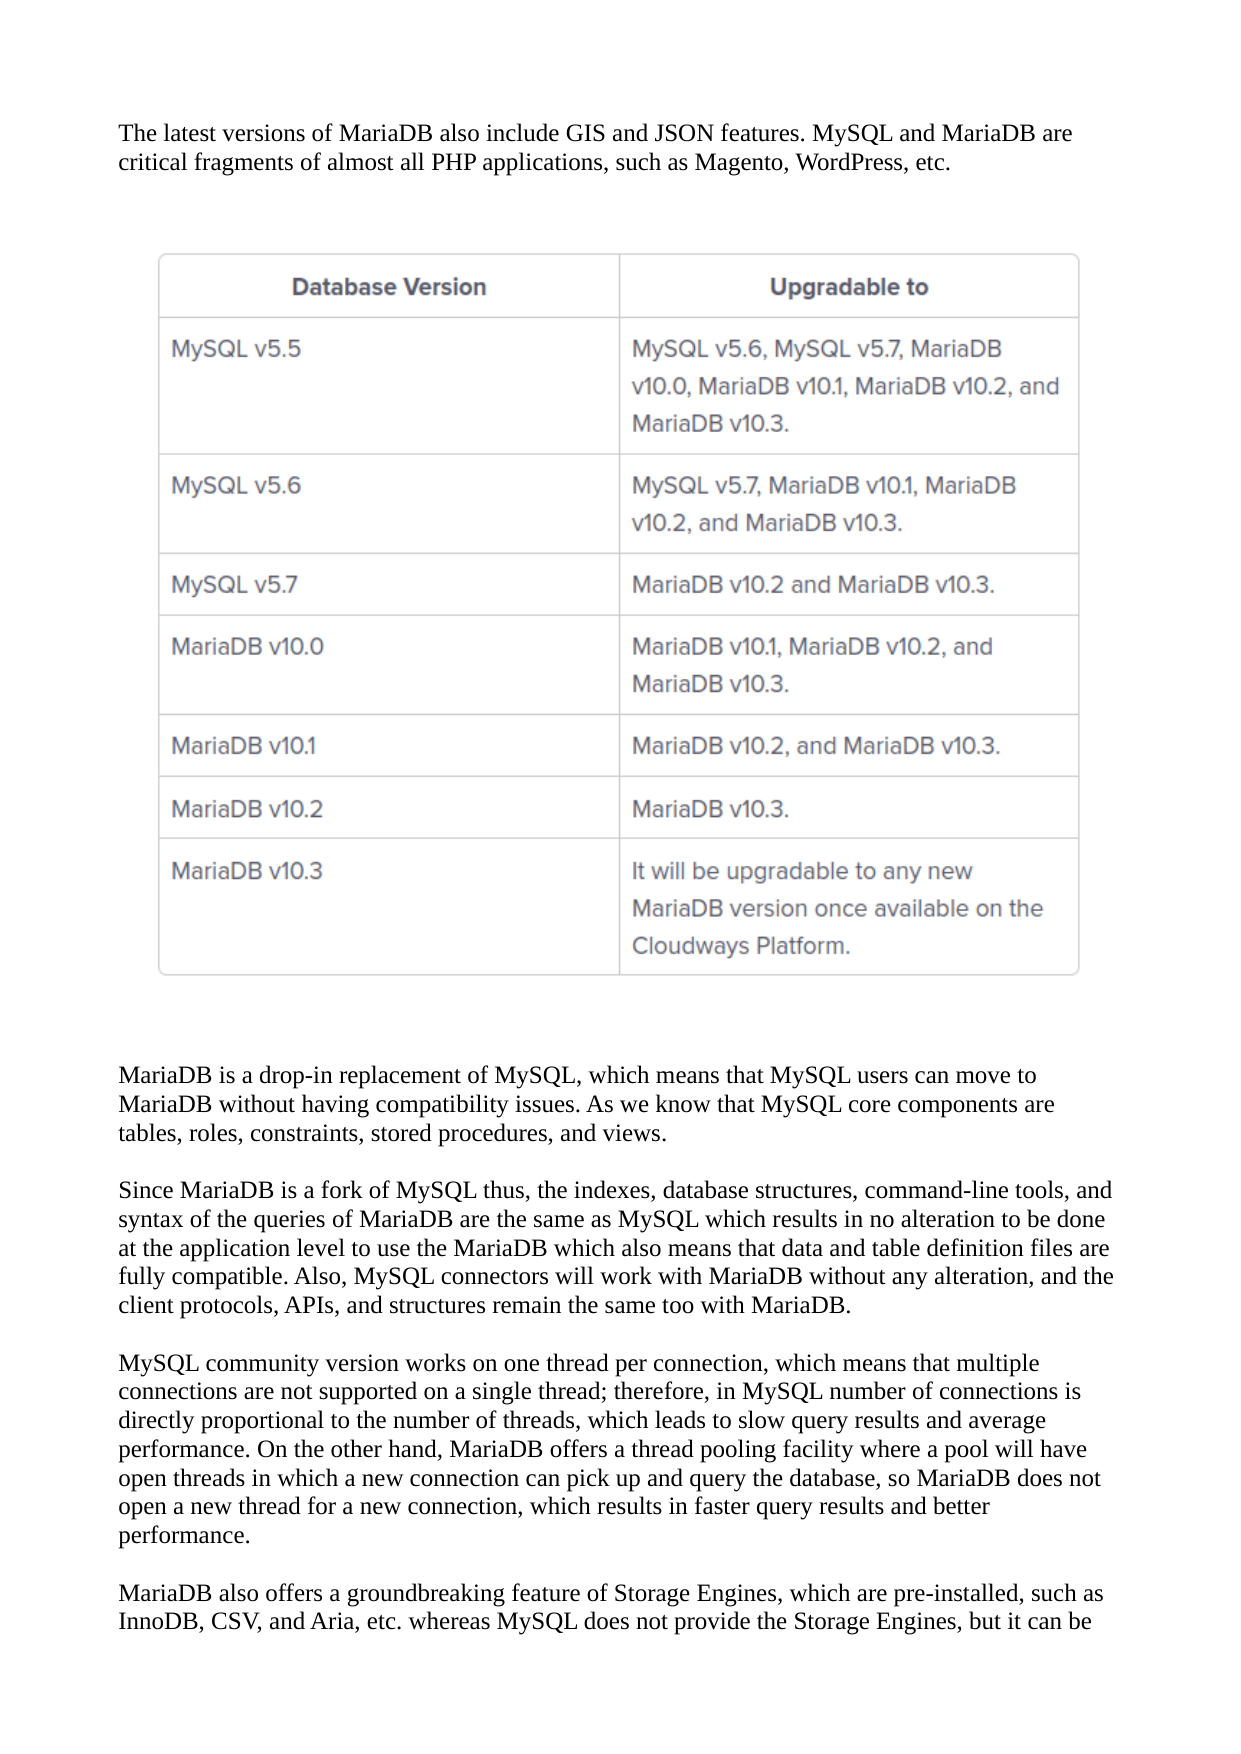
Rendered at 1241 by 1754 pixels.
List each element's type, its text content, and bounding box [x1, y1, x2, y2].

text MySQL community version works on one thread per connection, which means that multiple connections are not supported on a single thread; therefore, in MySQL number of connections is directly proportional to the number of threads, which leads to slow query results and average performance. On the other hand, MariaDB offers a thread pooling facility where a pool will have open threads in which a new connection can pick up and query the database, so MariaDB does not open a new thread for a new connection, which results in faster query results and better performance. [118, 1348, 1122, 1549]
text MariaDB is a drop-in replacement of MySQL, which means that MySQL users can move to MariaDB without having compatibility issues. As we know that MySQL core components are tables, roles, constraints, stored procedures, and views. [118, 1060, 1122, 1146]
text MariaDB also offers a groundbreaking feature of Storage Engines, which are pre-installed, such as InnoDB, CSV, and Aria, etc. whereas MySQL does not provide the Storage Engines, but it can be [118, 1578, 1122, 1635]
picture [118, 209, 1123, 993]
text Since MariaDB is a fork of MySQL thus, the indexes, database structures, command-line tools, and syntax of the queries of MariaDB are the same as MySQL which results in no alteration to be done at the application level to use the MariaDB which also means that data and table definition files are fully compatible. Also, MySQL connectors will work with MariaDB without any alteration, and the client protocols, APIs, and structures remain the same too with MariaDB. [118, 1175, 1122, 1319]
text The latest versions of MariaDB also include GIS and JSON features. MySQL and MariaDB are critical fragments of almost all PHP applications, such as Magento, WordPress, etc. [118, 118, 1122, 176]
